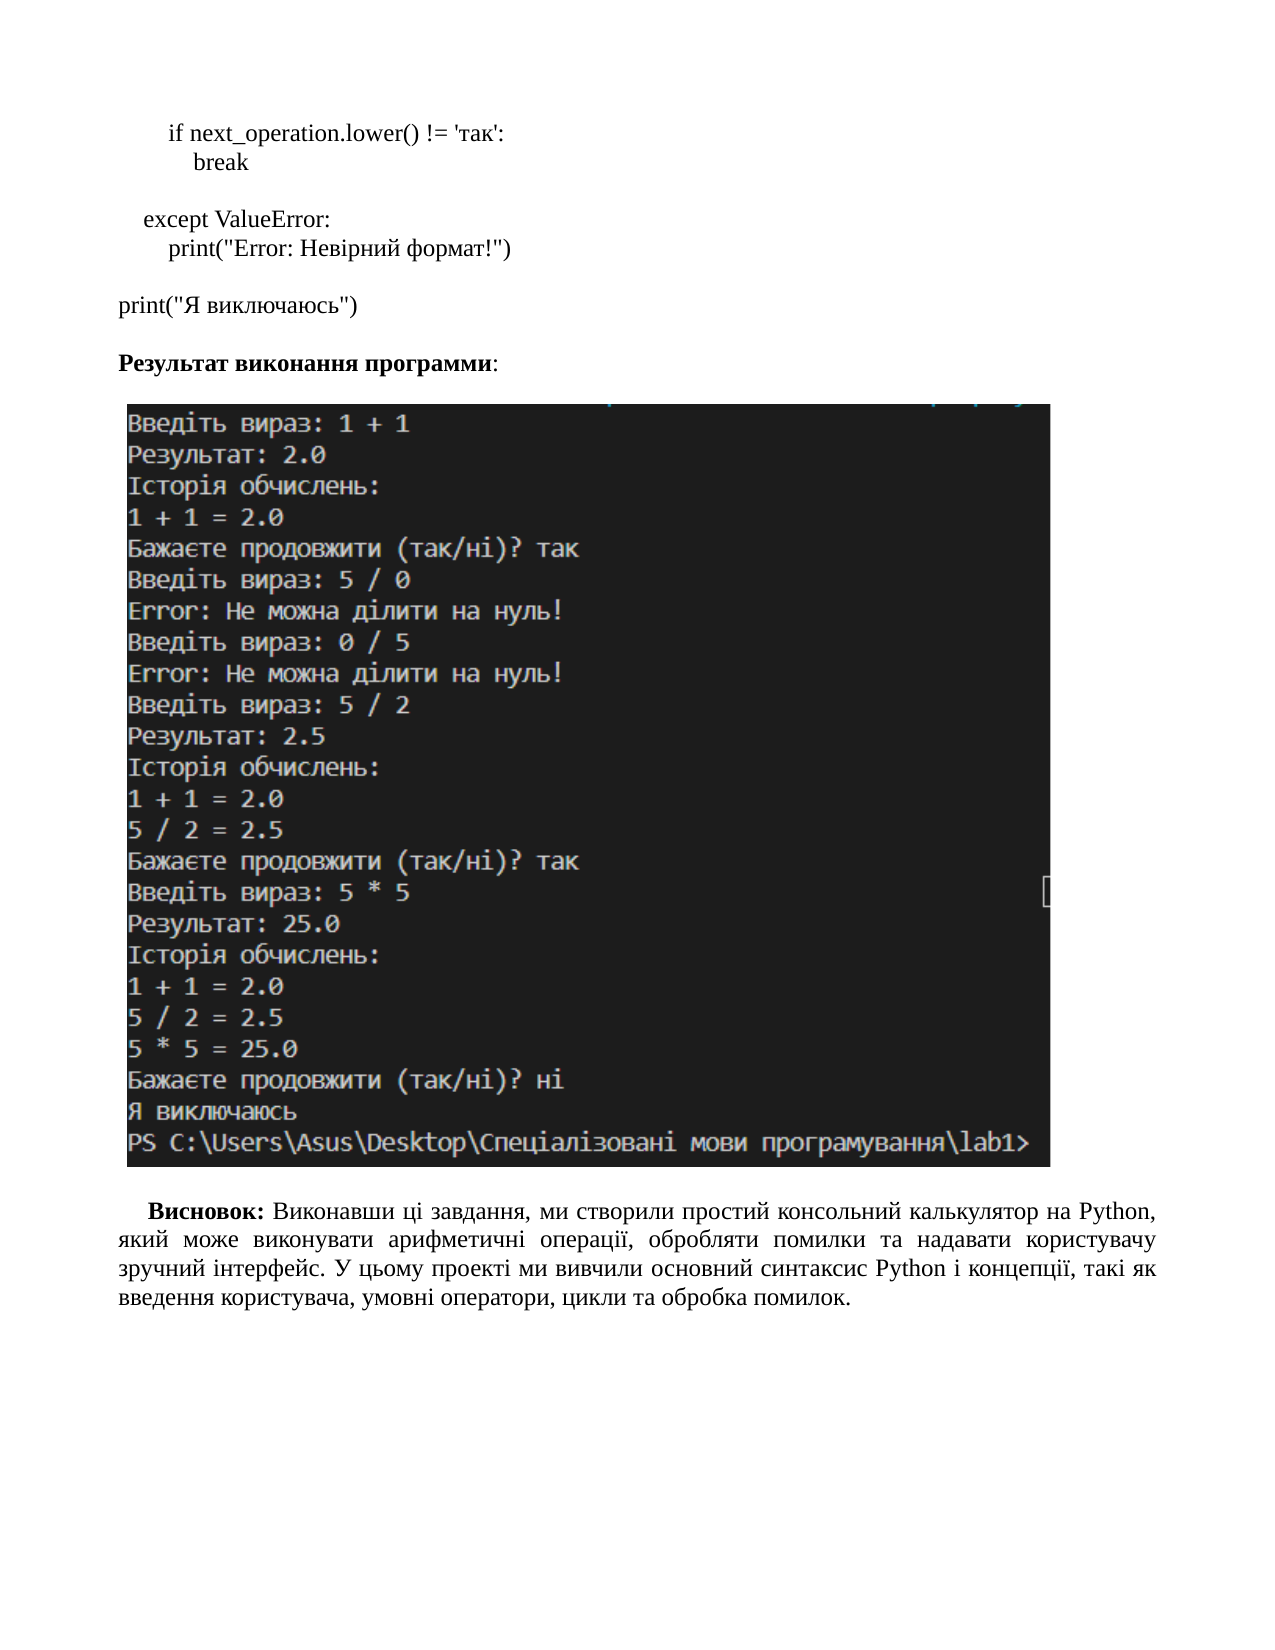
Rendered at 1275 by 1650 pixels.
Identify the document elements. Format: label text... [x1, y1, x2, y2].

text except ValueError: [118, 204, 1157, 233]
text print("Error: Невірний формат!") [118, 233, 1157, 262]
picture [127, 404, 1051, 1167]
text break [118, 147, 1157, 176]
text if next_operation.lower() != 'так': [118, 118, 1157, 147]
text print("Я виключаюсь") [118, 291, 1157, 319]
text Результат виконання программи: [118, 348, 1157, 377]
text Висновок: Виконавши ці завдання, ми створили простий консольний калькулятор на Python, який може виконувати арифметичні операції, обробляти помилки та надавати користувачу зручний інтерфейс. У цьому проекті ми вивчили основний синтаксис Python і концепції, такі як введення користувача, умовні оператори, цикли та обробка помилок. [118, 1196, 1157, 1311]
